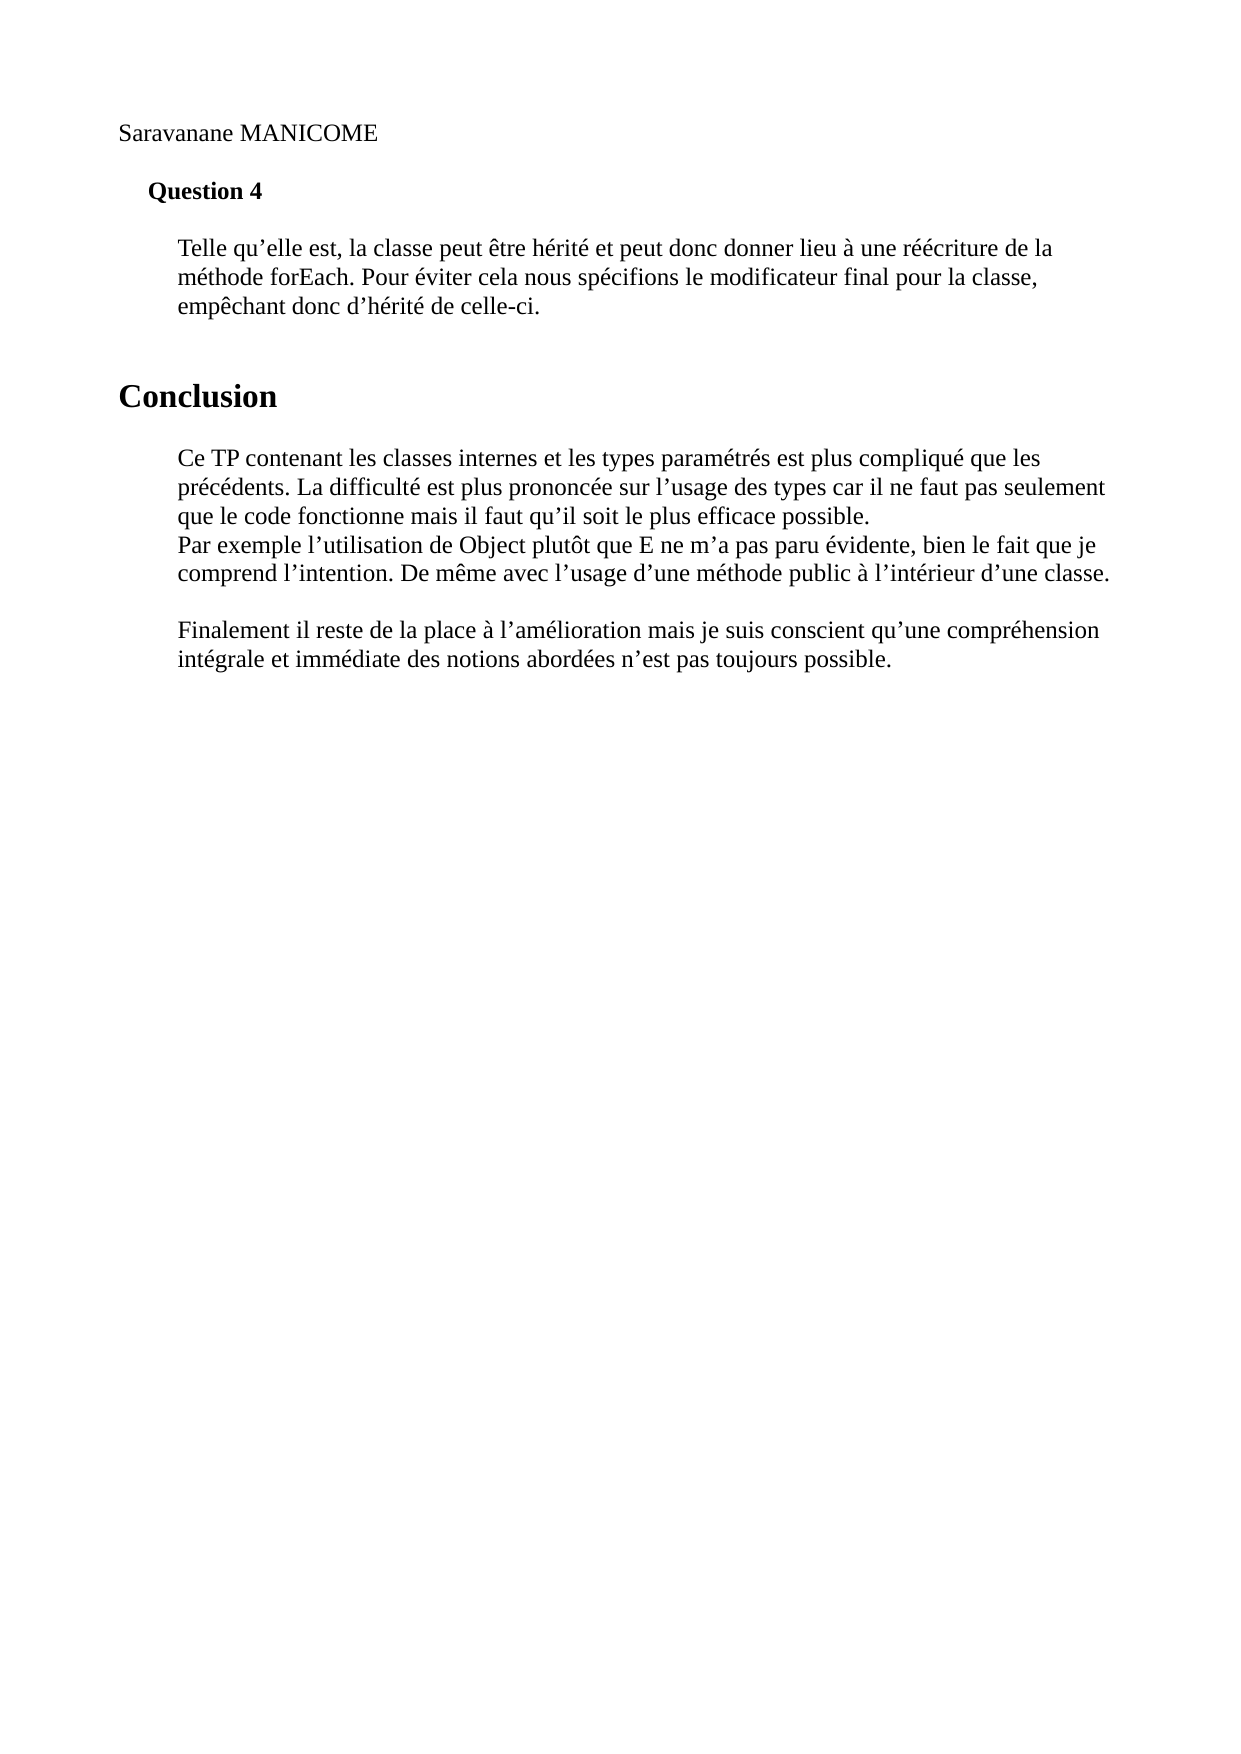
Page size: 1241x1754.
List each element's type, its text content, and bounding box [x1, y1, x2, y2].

text Question 4 [148, 176, 1122, 205]
text Finalement il reste de la place à l’amélioration mais je suis conscient qu’une compréhension intégrale et immédiate des notions abordées n’est pas toujours possible. [177, 616, 1122, 673]
text Conclusion [118, 376, 1122, 415]
text Telle qu’elle est, la classe peut être hérité et peut donc donner lieu à une réécriture de la méthode forEach. Pour éviter cela nous spécifions le modificateur final pour la classe, empêchant donc d’hérité de celle-ci. [177, 233, 1122, 320]
text Par exemple l’utilisation de Object plutôt que E ne m’a pas paru évidente, bien le fait que je comprend l’intention. De même avec l’usage d’une méthode public à l’intérieur d’une classe. [177, 530, 1122, 587]
text Ce TP contenant les classes internes et les types paramétrés est plus compliqué que les précédents. La difficulté est plus prononcée sur l’usage des types car il ne faut pas seulement que le code fonctionne mais il faut qu’il soit le plus efficace possible. [177, 443, 1122, 530]
